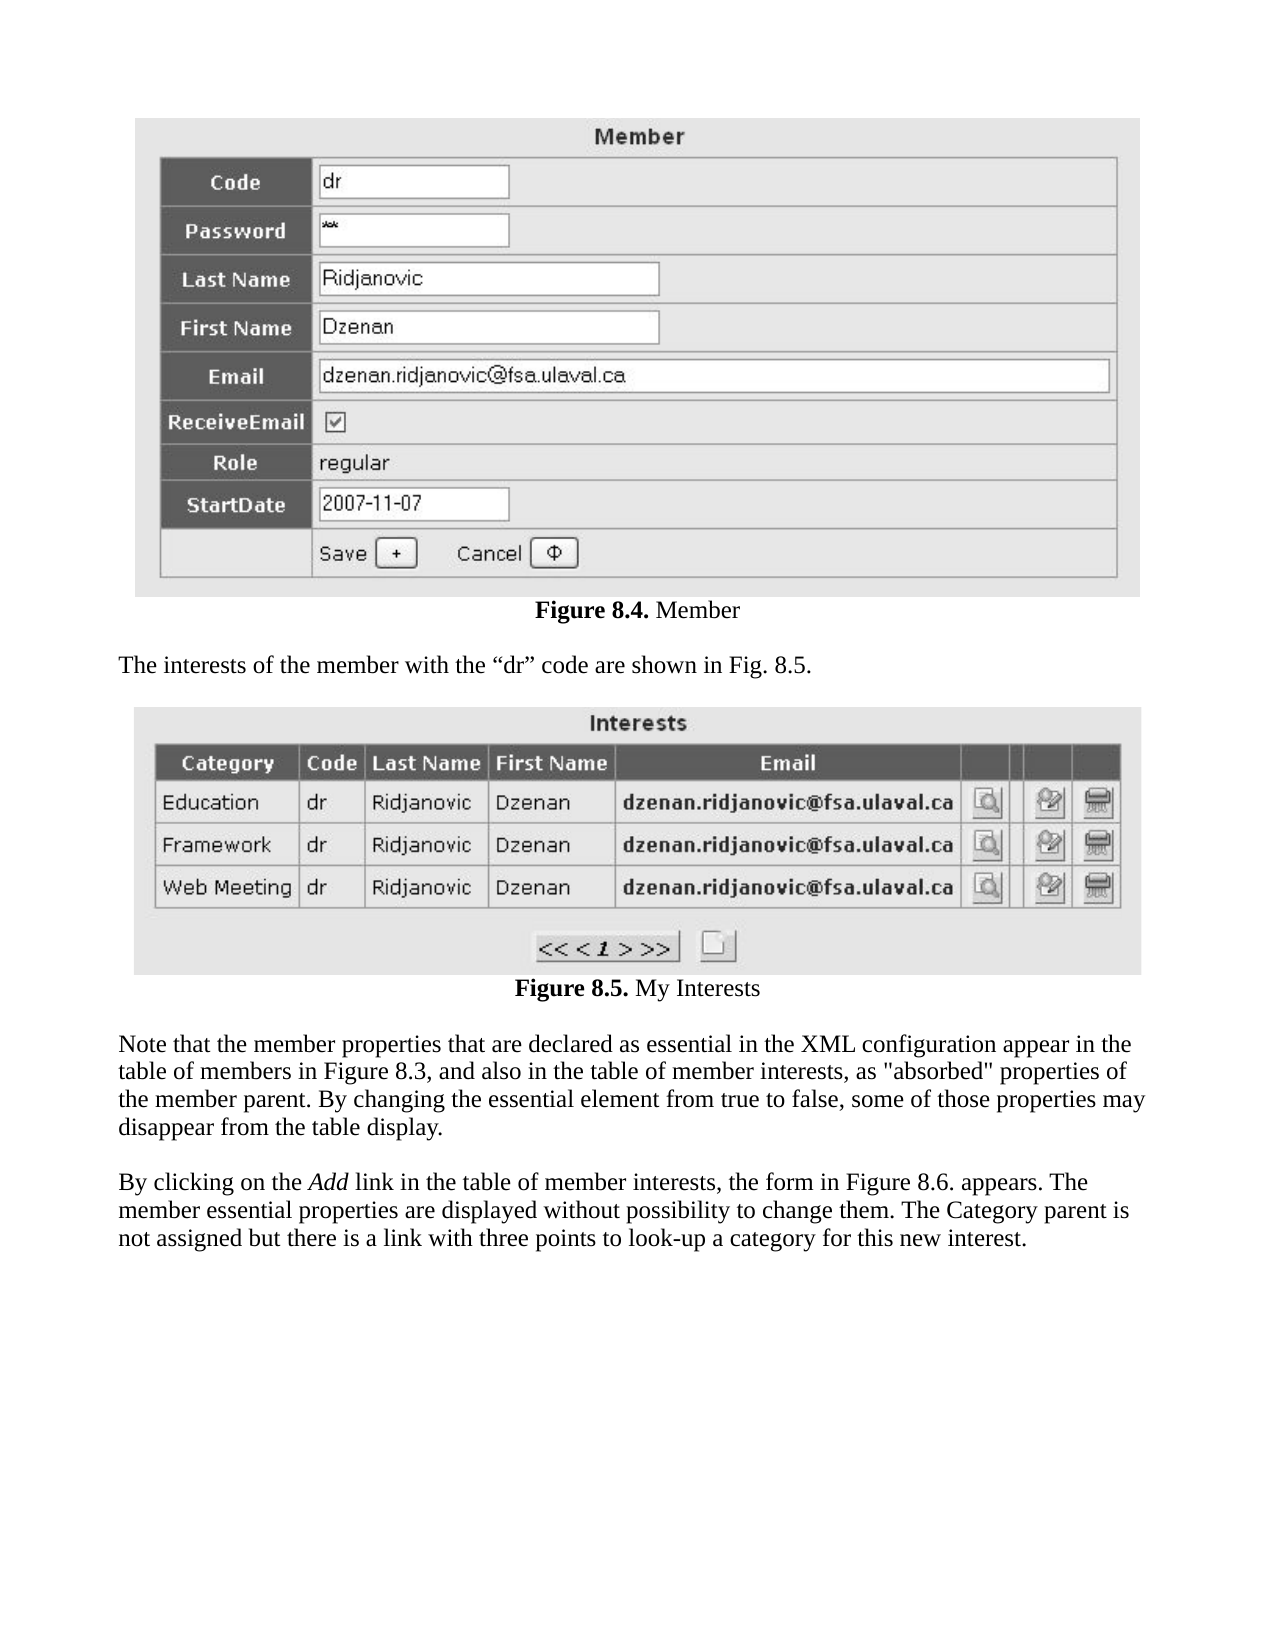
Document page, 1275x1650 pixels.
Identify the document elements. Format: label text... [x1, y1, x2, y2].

picture [133, 707, 1142, 975]
text Figure 8.4. Member [118, 118, 1157, 624]
text Figure 8.5. My Interests [118, 707, 1157, 1002]
text By clicking on the Add link in the table of member interests, the form in Figure 8.6. appears. The member essential properties are displayed without possibility to change them. The Category parent is not assigned but there is a link with three points to look-up a category for this new interest. [118, 1168, 1157, 1251]
text The interests of the member with the “dr” code are shown in Fig. 8.5. [118, 652, 1157, 679]
text Note that the member properties that are declared as essential in the XML configuration appear in the table of members in Figure 8.3, and also in the table of member interests, as "absorbed" properties of the member parent. By changing the essential element from true to false, some of those properties may disappear from the table display. [118, 1030, 1157, 1141]
picture [135, 118, 1140, 597]
